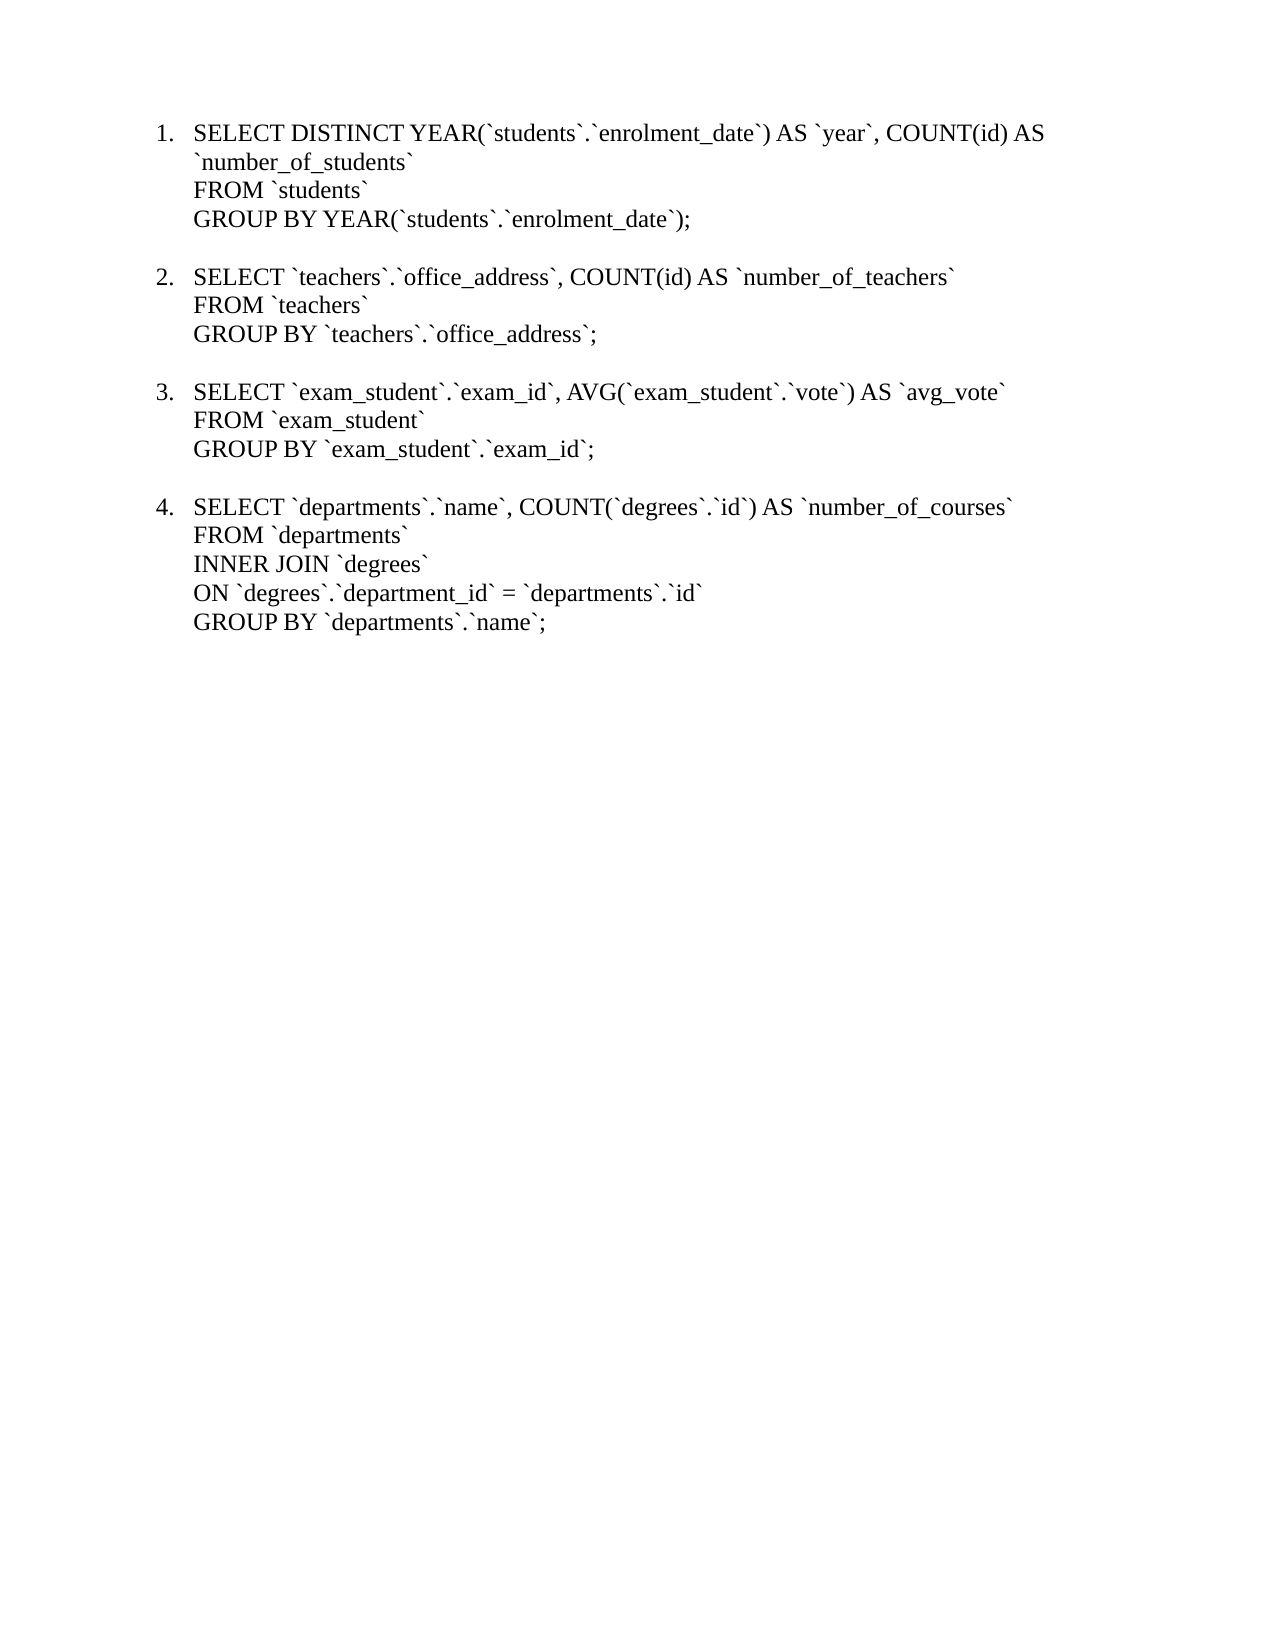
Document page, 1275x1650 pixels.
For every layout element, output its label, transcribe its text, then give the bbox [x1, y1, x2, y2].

list GROUP BY YEAR(`students`.`enrolment_date`); [156, 204, 1157, 233]
list GROUP BY `teachers`.`office_address`; [156, 319, 1157, 348]
list SELECT `teachers`.`office_address`, COUNT(id) AS `number_of_teachers` [156, 262, 1157, 291]
list INNER JOIN `degrees` [156, 549, 1157, 578]
list SELECT DISTINCT YEAR(`students`.`enrolment_date`) AS `year`, COUNT(id) AS `number_of_students` [156, 118, 1157, 176]
list SELECT `departments`.`name`, COUNT(`degrees`.`id`) AS `number_of_courses` [156, 492, 1157, 521]
list FROM `departments` [156, 521, 1157, 549]
list SELECT `exam_student`.`exam_id`, AVG(`exam_student`.`vote`) AS `avg_vote` [156, 377, 1157, 406]
list FROM `exam_student` [156, 406, 1157, 434]
list FROM `students` [156, 176, 1157, 204]
list GROUP BY `exam_student`.`exam_id`; [156, 434, 1157, 463]
list FROM `teachers` [156, 291, 1157, 319]
list ON `degrees`.`department_id` = `departments`.`id` [156, 578, 1157, 607]
list GROUP BY `departments`.`name`; [156, 607, 1157, 636]
